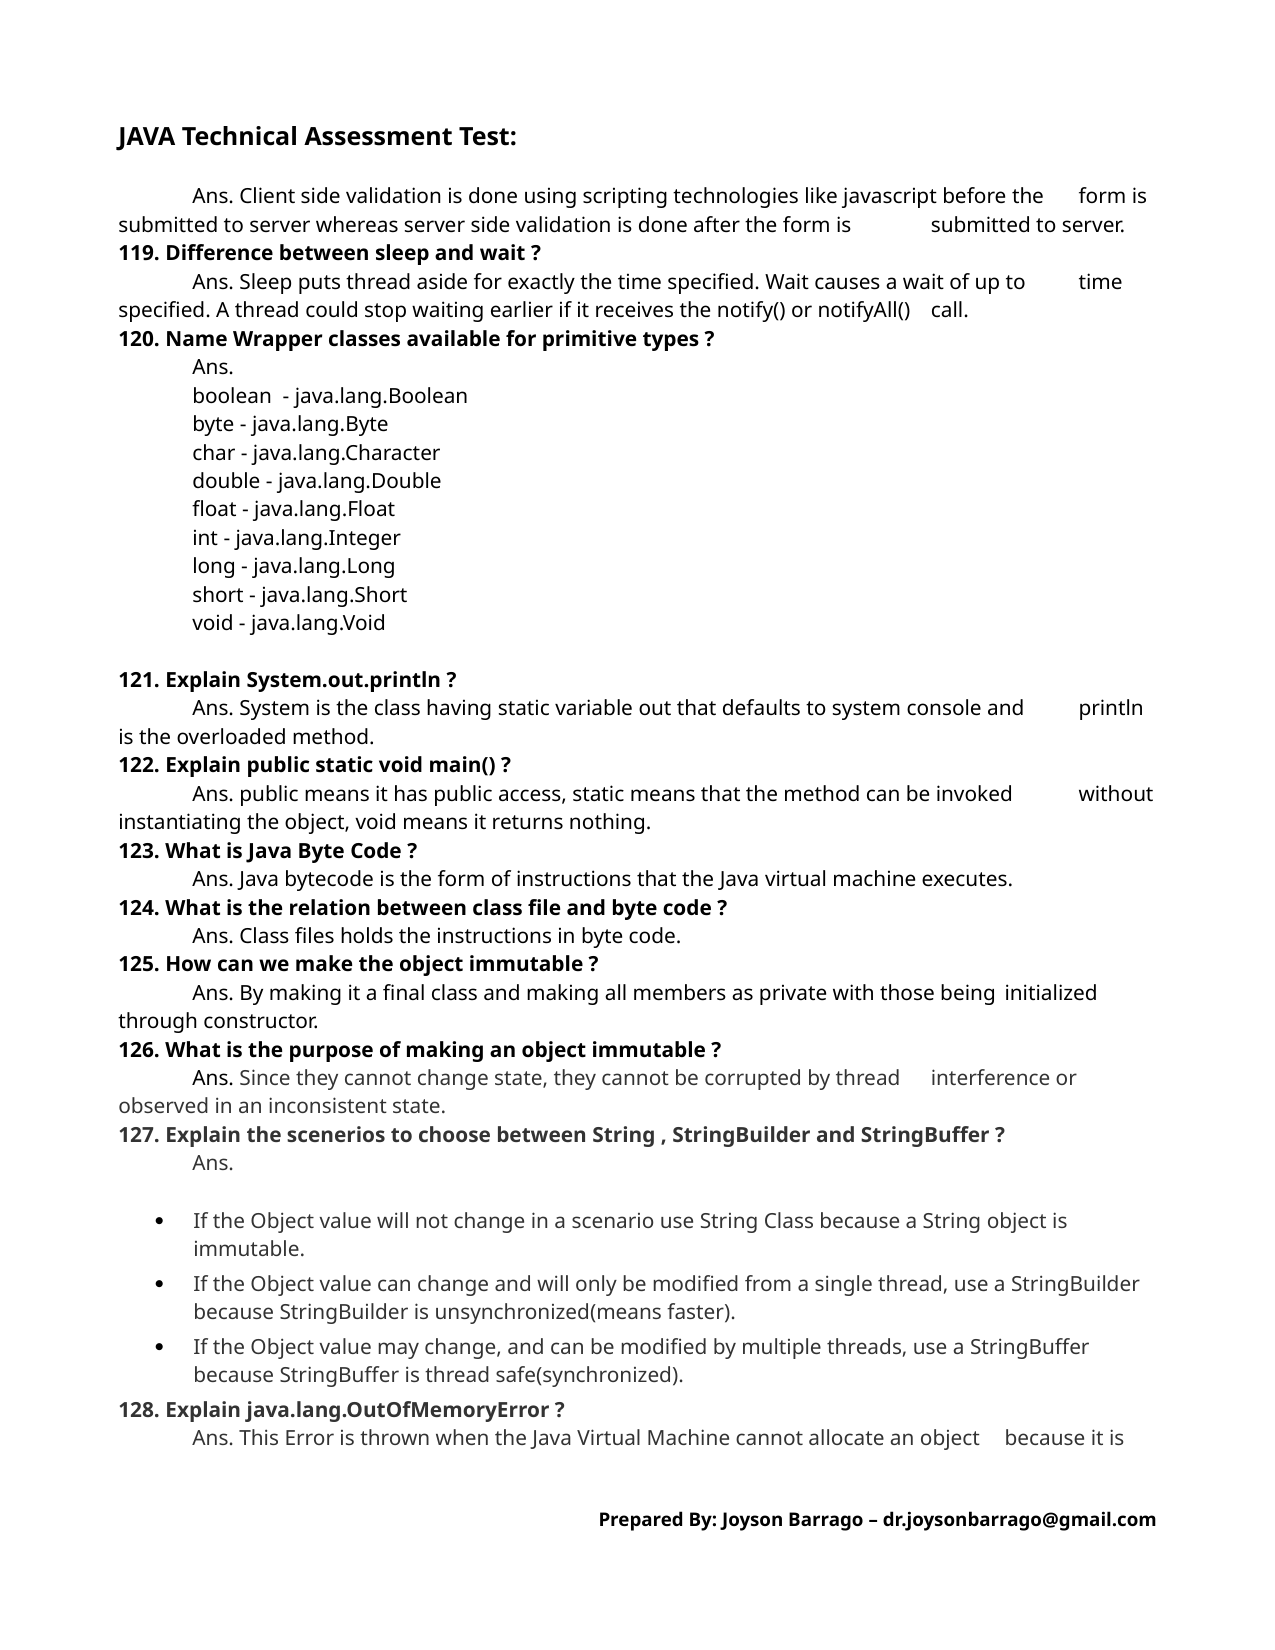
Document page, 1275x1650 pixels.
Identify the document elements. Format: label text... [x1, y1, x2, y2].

text 124. What is the relation between class file and byte code ? [118, 893, 1157, 921]
list If the Object value may change, and can be modified by multiple threads, use a StringBuffer because StringBuffer is thread safe(synchronized). [156, 1332, 1157, 1389]
text Ans. Client side validation is done using scripting technologies like javascript before the form is submitted to server whereas server side validation is done after the form is submitted to server. 119. Difference between sleep and wait ? Ans. Sleep puts thread aside for exactly the time specified. Wait causes a wait of up to time specified. A thread could stop waiting earlier if it receives the notify() or notifyAll() call. 120. Name Wrapper classes available for primitive types ? Ans. boolean - java.lang.Boolean byte - java.lang.Byte char - java.lang.Character double - java.lang.Double float - java.lang.Float int - java.lang.Integer long - java.lang.Long short - java.lang.Short void - java.lang.Void [118, 182, 1157, 637]
list If the Object value can change and will only be modified from a single thread, use a StringBuilder because StringBuilder is unsynchronized(means faster). [156, 1269, 1157, 1326]
text Ans. System is the class having static variable out that defaults to system console and println is the overloaded method. [118, 693, 1157, 750]
text Ans. Class files holds the instructions in byte code. 125. How can we make the object immutable ? Ans. By making it a final class and making all members as private with those being initialized through constructor. 126. What is the purpose of making an object immutable ? Ans. Since they cannot change state, they cannot be corrupted by thread interference or observed in an inconsistent state. 127. Explain the scenerios to choose between String , StringBuilder and StringBuffer ? Ans. [118, 921, 1157, 1206]
text Ans. public means it has public access, static means that the method can be invoked without instantiating the object, void means it returns nothing. [118, 779, 1157, 836]
text Ans. Java bytecode is the form of instructions that the Java virtual machine executes. [118, 864, 1157, 893]
text 123. What is Java Byte Code ? [118, 836, 1157, 864]
text 128. Explain java.lang.OutOfMemoryError ? [118, 1395, 1157, 1423]
text 122. Explain public static void main() ? [118, 750, 1157, 779]
text Ans. This Error is thrown when the Java Virtual Machine cannot allocate an object because it is [118, 1423, 1157, 1452]
list If the Object value will not change in a scenario use String Class because a String object is immutable. [156, 1206, 1157, 1263]
text 121. Explain System.out.println ? [118, 665, 1157, 693]
